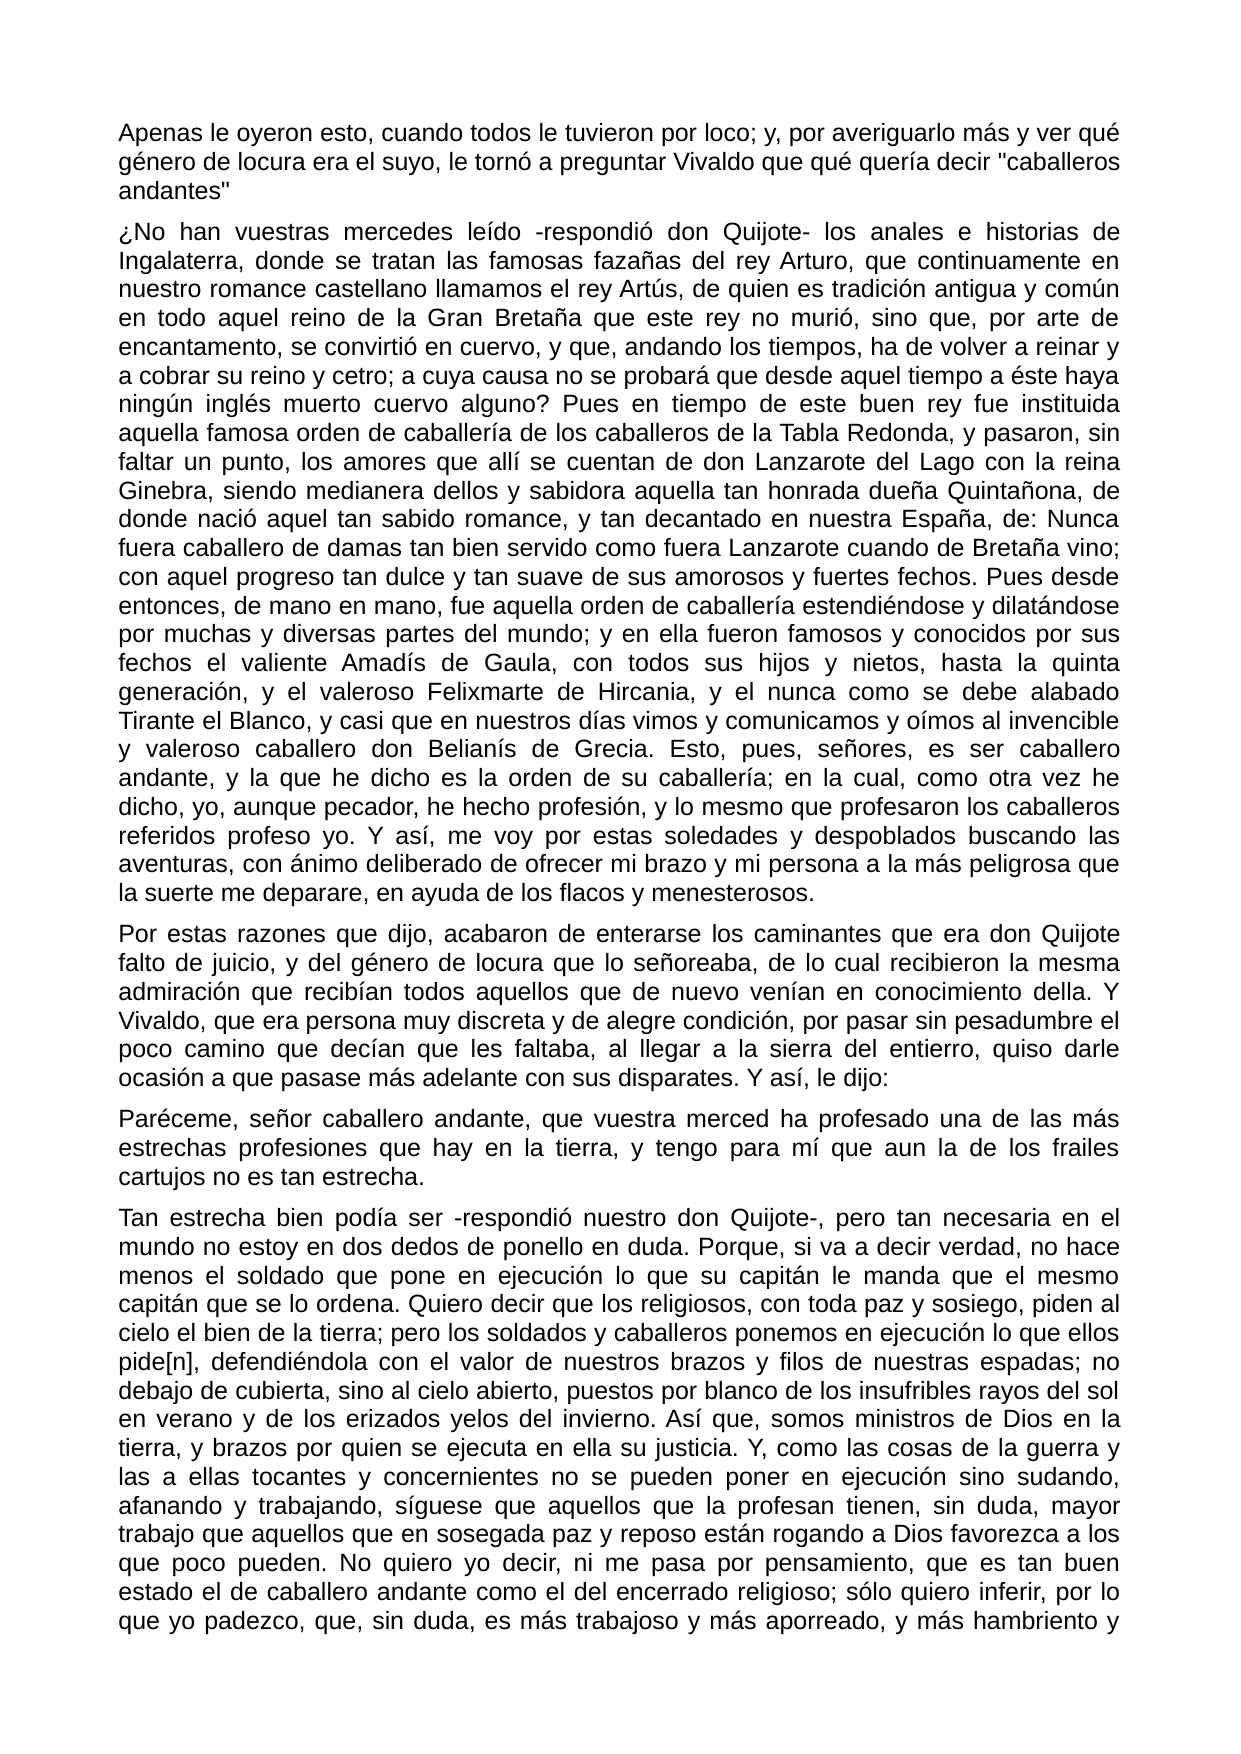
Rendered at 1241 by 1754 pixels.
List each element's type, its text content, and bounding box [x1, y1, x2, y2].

text Paréceme, señor caballero andante, que vuestra merced ha profesado una de las más estrechas profesiones que hay en la tierra, y tengo para mí que aun la de los frailes cartujos no es tan estrecha. [118, 1104, 1122, 1191]
text Apenas le oyeron esto, cuando todos le tuvieron por loco; y, por averiguarlo más y ver qué género de locura era el suyo, le tornó a preguntar Vivaldo que qué quería decir "caballeros andantes" [118, 118, 1122, 204]
text ¿No han vuestras mercedes leído -respondió don Quijote- los anales e historias de Ingalaterra, donde se tratan las famosas fazañas del rey Arturo, que continuamente en nuestro romance castellano llamamos el rey Artús, de quien es tradición antigua y común en todo aquel reino de la Gran Bretaña que este rey no murió, sino que, por arte de encantamento, se convirtió en cuervo, y que, andando los tiempos, ha de volver a reinar y a cobrar su reino y cetro; a cuya causa no se probará que desde aquel tiempo a éste haya ningún inglés muerto cuervo alguno? Pues en tiempo de este buen rey fue instituida aquella famosa orden de caballería de los caballeros de la Tabla Redonda, y pasaron, sin faltar un punto, los amores que allí se cuentan de don Lanzarote del Lago con la reina Ginebra, siendo medianera dellos y sabidora aquella tan honrada dueña Quintañona, de donde nació aquel tan sabido romance, y tan decantado en nuestra España, de: Nunca fuera caballero de damas tan bien servido como fuera Lanzarote cuando de Bretaña vino; con aquel progreso tan dulce y tan suave de sus amorosos y fuertes fechos. Pues desde entonces, de mano en mano, fue aquella orden de caballería estendiéndose y dilatándose por muchas y diversas partes del mundo; y en ella fueron famosos y conocidos por sus fechos el valiente Amadís de Gaula, con todos sus hijos y nietos, hasta la quinta generación, y el valeroso Felixmarte de Hircania, y el nunca como se debe alabado Tirante el Blanco, y casi que en nuestros días vimos y comunicamos y oímos al invencible y valeroso caballero don Belianís de Grecia. Esto, pues, señores, es ser caballero andante, y la que he dicho es la orden de su caballería; en la cual, como otra vez he dicho, yo, aunque pecador, he hecho profesión, y lo mesmo que profesaron los caballeros referidos profeso yo. Y así, me voy por estas soledades y despoblados buscando las aventuras, con ánimo deliberado de ofrecer mi brazo y mi persona a la más peligrosa que la suerte me deparare, en ayuda de los flacos y menesterosos. [118, 217, 1122, 907]
text Por estas razones que dijo, acabaron de enterarse los caminantes que era don Quijote falto de juicio, y del género de locura que lo señoreaba, de lo cual recibieron la mesma admiración que recibían todos aquellos que de nuevo venían en conocimiento della. Y Vivaldo, que era persona muy discreta y de alegre condición, por pasar sin pesadumbre el poco camino que decían que les faltaba, al llegar a la sierra del entierro, quiso darle ocasión a que pasase más adelante con sus disparates. Y así, le dijo: [118, 919, 1122, 1092]
text Tan estrecha bien podía ser -respondió nuestro don Quijote-, pero tan necesaria en el mundo no estoy en dos dedos de ponello en duda. Porque, si va a decir verdad, no hace menos el soldado que pone en ejecución lo que su capitán le manda que el mesmo capitán que se lo ordena. Quiero decir que los religiosos, con toda paz y sosiego, piden al cielo el bien de la tierra; pero los soldados y caballeros ponemos en ejecución lo que ellos pide[n], defendiéndola con el valor de nuestros brazos y filos de nuestras espadas; no debajo de cubierta, sino al cielo abierto, puestos por blanco de los insufribles rayos del sol en verano y de los erizados yelos del invierno. Así que, somos ministros de Dios en la tierra, y brazos por quien se ejecuta en ella su justicia. Y, como las cosas de la guerra y las a ellas tocantes y concernientes no se pueden poner en ejecución sino sudando, afanando y trabajando, síguese que aquellos que la profesan tienen, sin duda, mayor trabajo que aquellos que en sosegada paz y reposo están rogando a Dios favorezca a los que poco pueden. No quiero yo decir, ni me pasa por pensamiento, que es tan buen estado el de caballero andante como el del encerrado religioso; sólo quiero inferir, por lo que yo padezco, que, sin duda, es más trabajoso y más aporreado, y más hambriento y [118, 1203, 1122, 1634]
